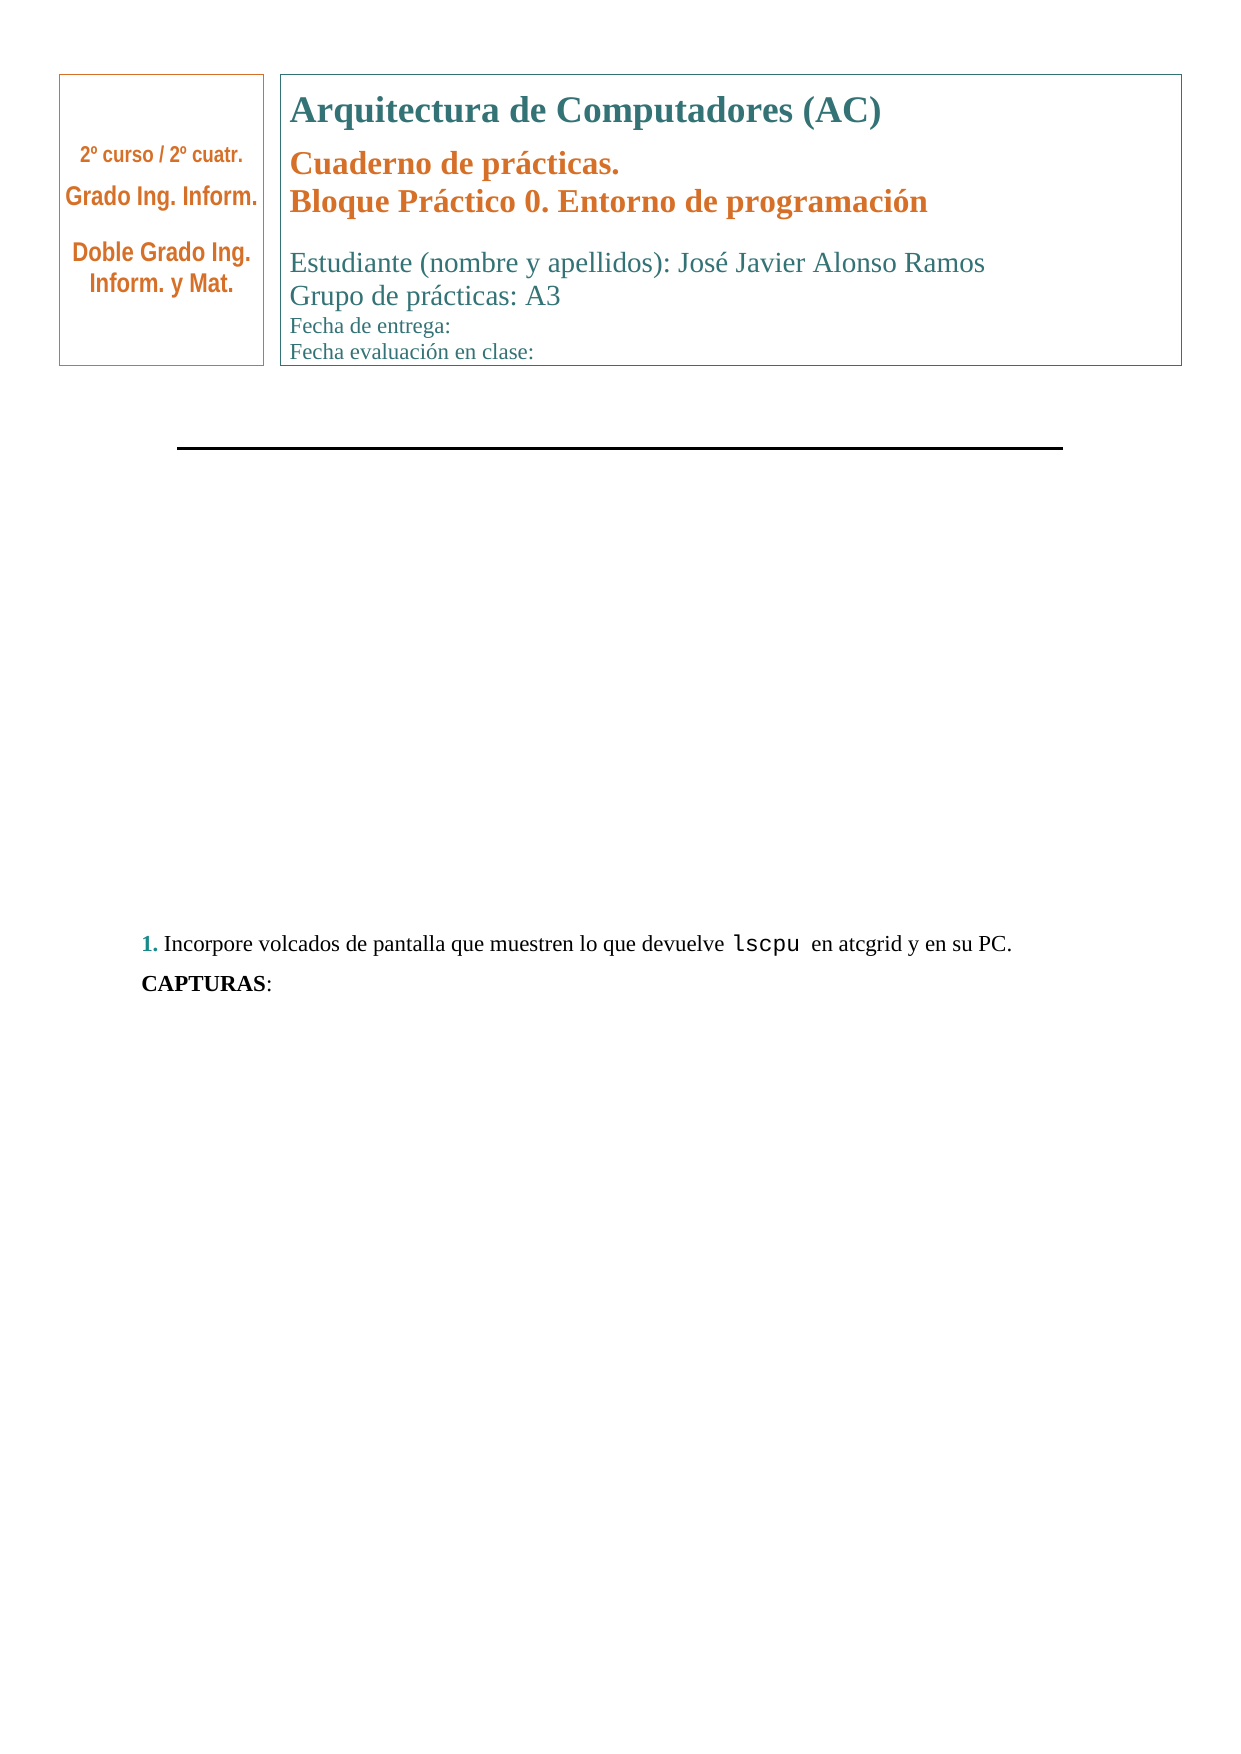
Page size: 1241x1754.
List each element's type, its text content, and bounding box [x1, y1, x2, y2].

list 1. Incorpore volcados de pantalla que muestren lo que devuelve lscpu en atcgrid y en su PC. [103, 929, 1063, 958]
table_header 2º curso / 2º cuatr. Grado Ing. Inform. Doble Grado Ing. Inform. y Mat. [60, 75, 263, 364]
table_header Arquitectura de Computadores (AC) Cuaderno de prácticas. Bloque Práctico 0. Entorno de programación Estudiante (nombre y apellidos): José Javier Alonso Ramos Grupo de prácticas: A3 Fecha de entrega: Fecha evaluación en clase: [281, 75, 1181, 364]
table_header [264, 74, 280, 364]
list CAPTURAS: [103, 970, 1063, 997]
